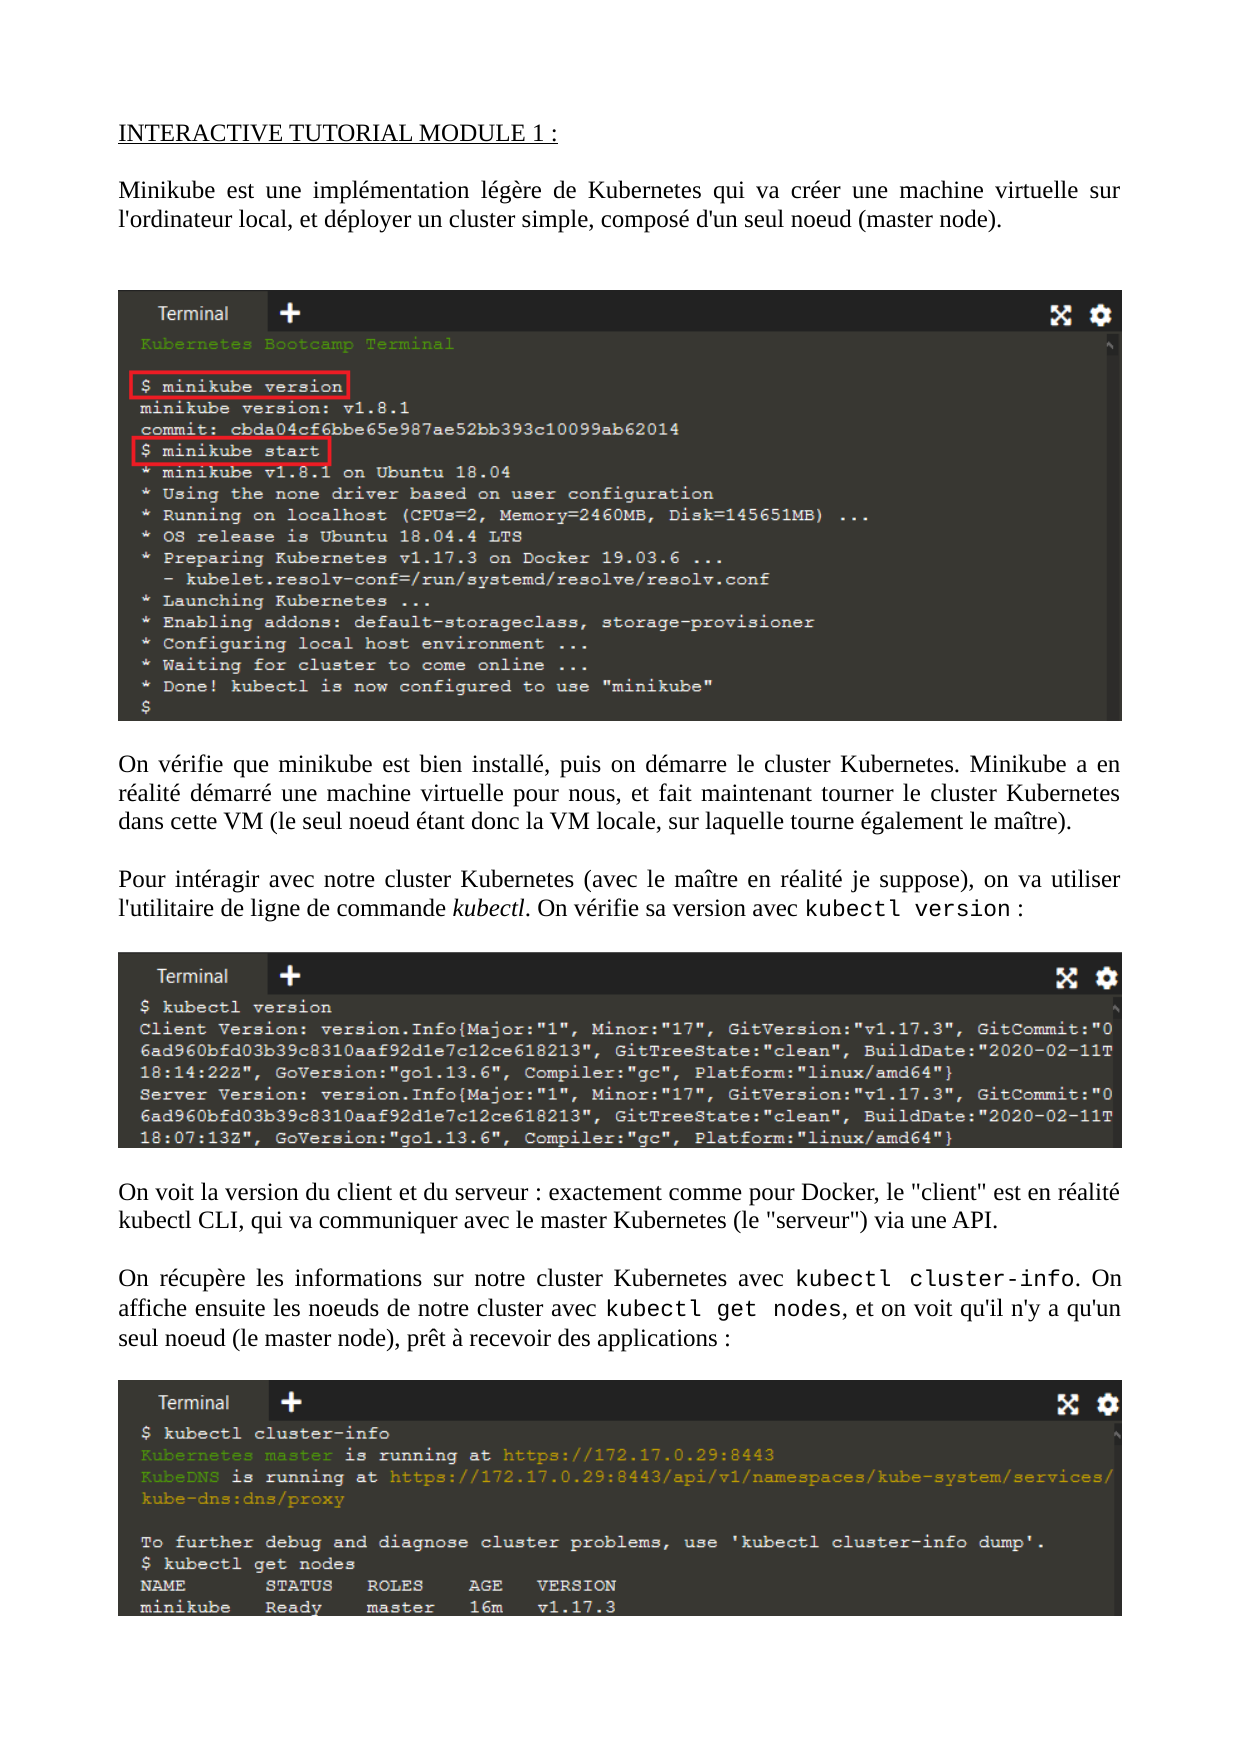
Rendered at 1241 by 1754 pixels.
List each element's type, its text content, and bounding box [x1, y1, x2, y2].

text On vérifie que minikube est bien installé, puis on démarre le cluster Kubernetes. Minikube a en réalité démarré une machine virtuelle pour nous, et fait maintenant tourner le cluster Kubernetes dans cette VM (le seul noeud étant donc la VM locale, sur laquelle tourne également le maître). [118, 749, 1122, 835]
text On voit la version du client et du serveur : exactement comme pour Docker, le "client" est en réalité kubectl CLI, qui va communiquer avec le master Kubernetes (le "serveur") via une API. [118, 1177, 1122, 1234]
text On récupère les informations sur notre cluster Kubernetes avec kubectl cluster-info. On affiche ensuite les noeuds de notre cluster avec kubectl get nodes, et on voit qu'il n'y a qu'un seul noeud (le master node), prêt à recevoir des applications : [118, 1263, 1122, 1352]
text INTERACTIVE TUTORIAL MODULE 1 : [118, 118, 1122, 147]
text Pour intéragir avec notre cluster Kubernetes (avec le maître en réalité je suppose), on va utiliser l'utilitaire de ligne de commande kubectl. On vérifie sa version avec kubectl version : [118, 864, 1122, 923]
text Minikube est une implémentation légère de Kubernetes qui va créer une machine virtuelle sur l'ordinateur local, et déployer un cluster simple, composé d'un seul noeud (master node). [118, 176, 1122, 233]
